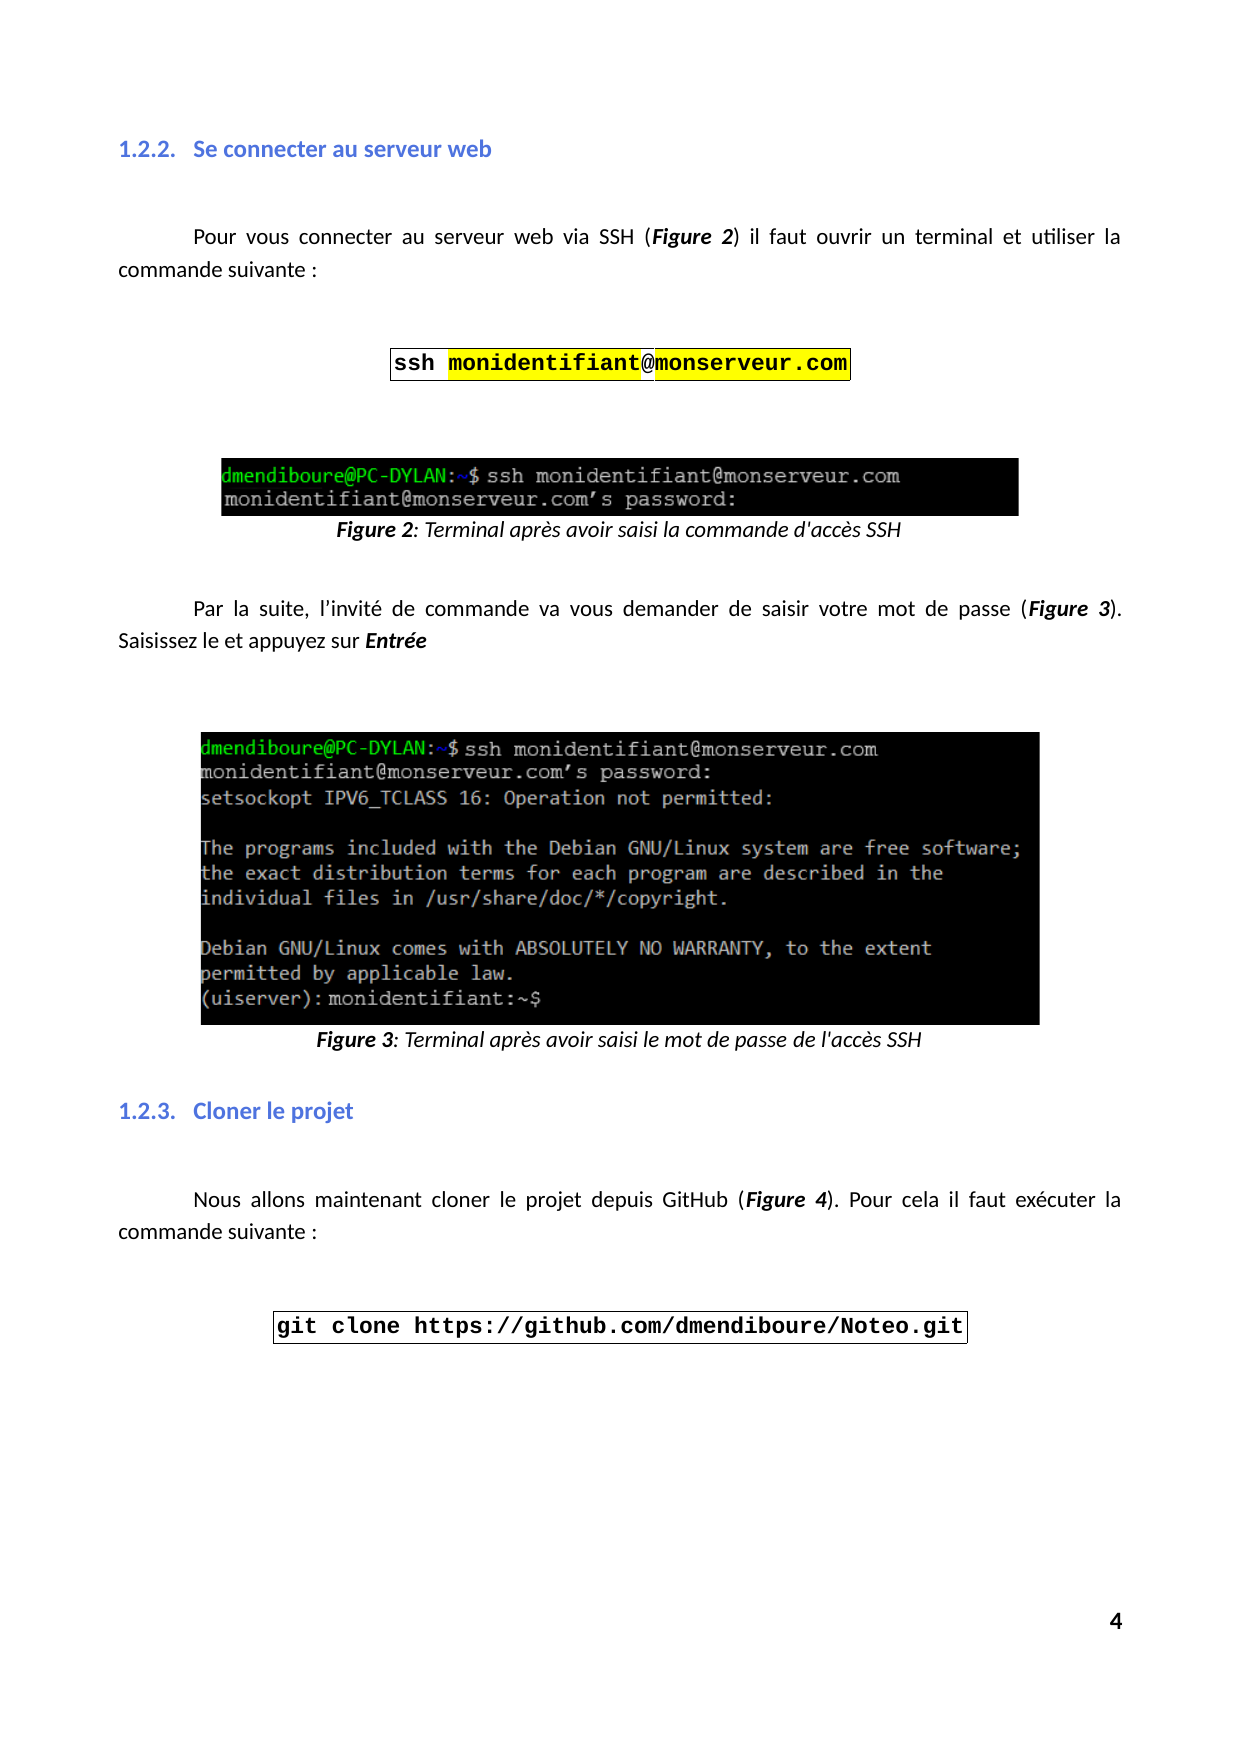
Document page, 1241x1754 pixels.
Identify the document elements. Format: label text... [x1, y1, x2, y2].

text Pour vous connecter au serveur web via SSH (Figure 2) il faut ouvrir un terminal et utiliser la commande suivante : [118, 222, 1122, 283]
text Par la suite, l’invité de commande va vous demander de saisir votre mot de passe (Figure 3). Saisissez le et appuyez sur Entrée [118, 594, 1122, 654]
text git clone https://github.com/dmendiboure/Noteo.git [274, 1312, 967, 1343]
subtitle Cloner le projet [118, 1095, 1122, 1126]
text [968, 1311, 1122, 1343]
text Figure 2: Terminal après avoir saisi la commande d'accès SSH [221, 516, 1019, 543]
subtitle Se connecter au serveur web [118, 133, 1122, 163]
text ssh monidentifiant@monserveur.com [391, 349, 850, 380]
text [118, 348, 390, 380]
text [851, 348, 1122, 380]
text Nous allons maintenant cloner le projet depuis GitHub (Figure 4). Pour cela il faut exécuter la commande suivante : [118, 1185, 1122, 1245]
picture [221, 458, 1019, 516]
text Figure 3: Terminal après avoir saisi le mot de passe de l'accès SSH [201, 1025, 1039, 1053]
text [118, 1311, 273, 1343]
picture [200, 732, 1040, 1025]
